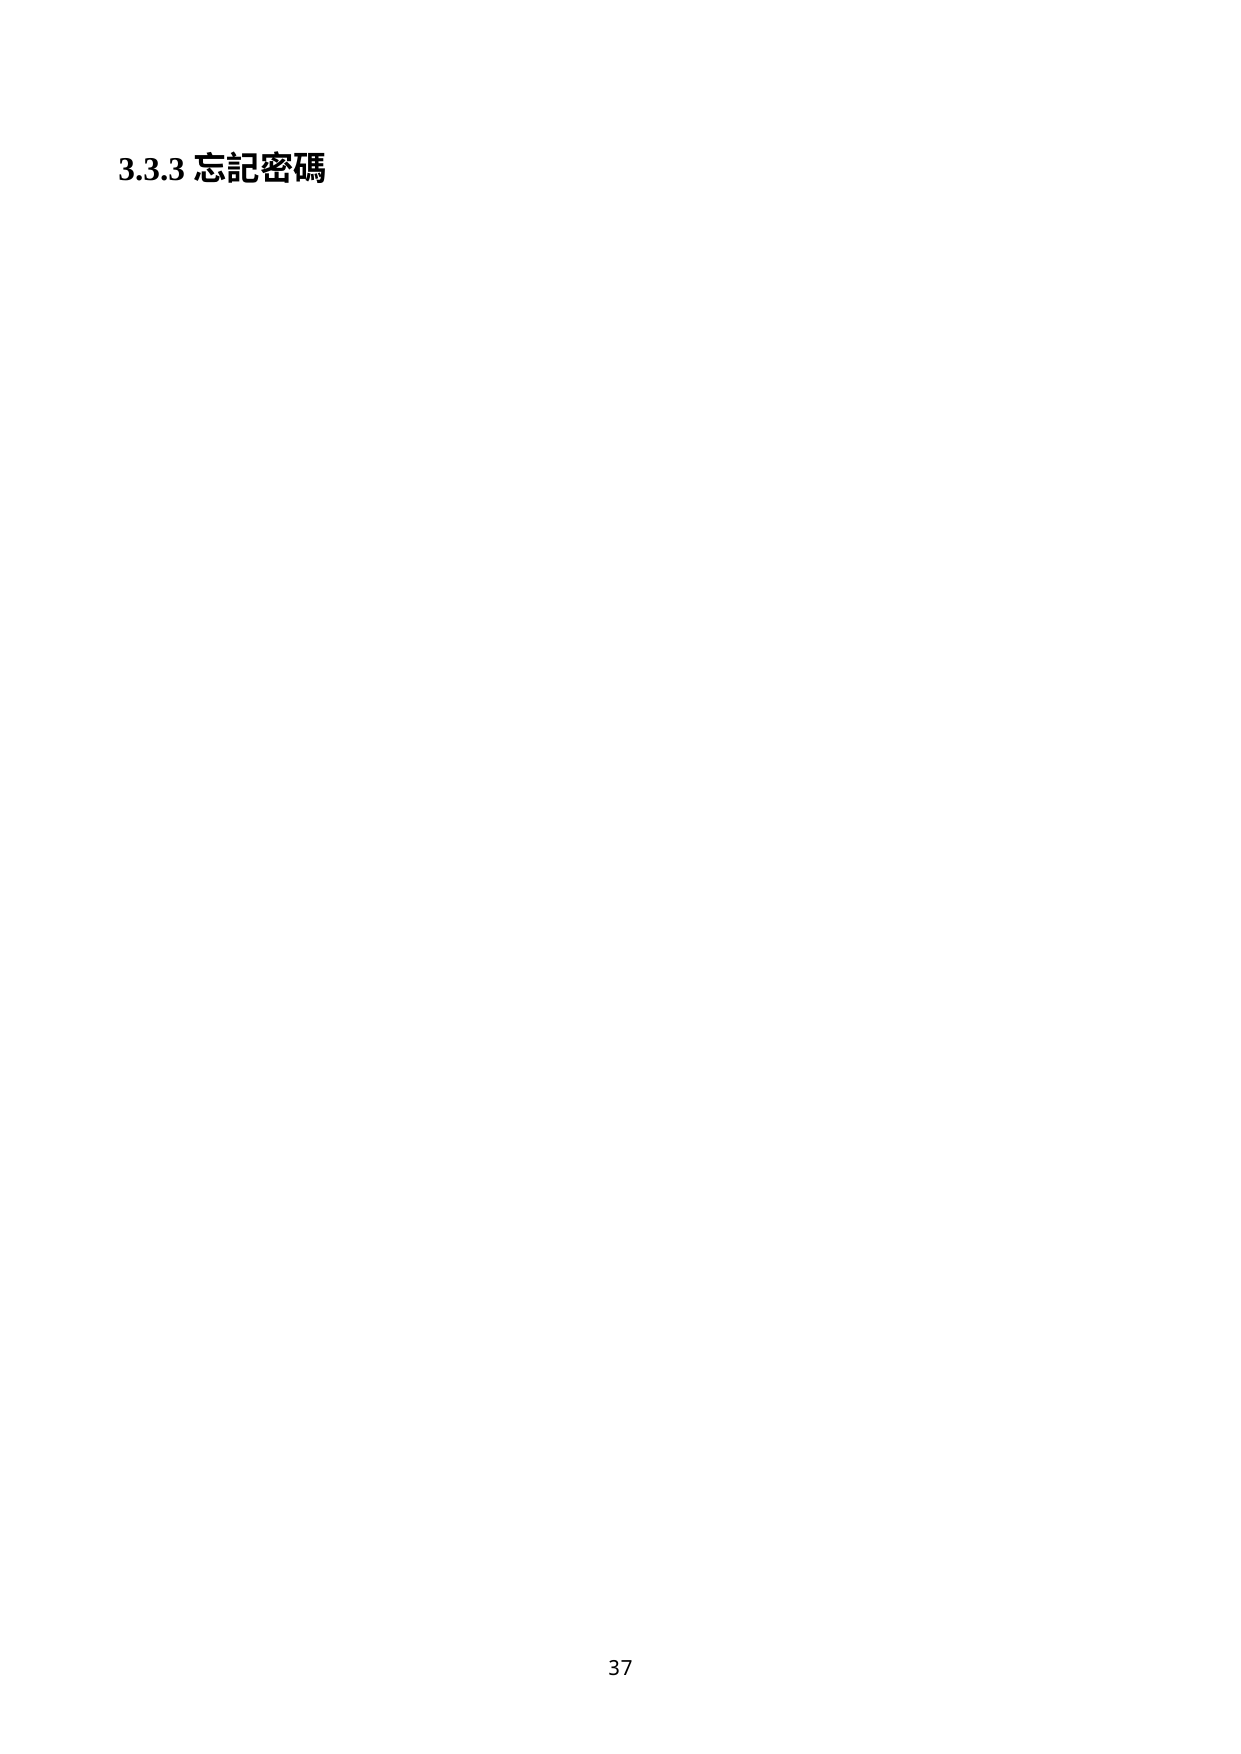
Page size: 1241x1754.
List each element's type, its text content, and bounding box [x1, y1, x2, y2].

subtitle 3.3.3 忘記密碼 [118, 142, 1122, 190]
